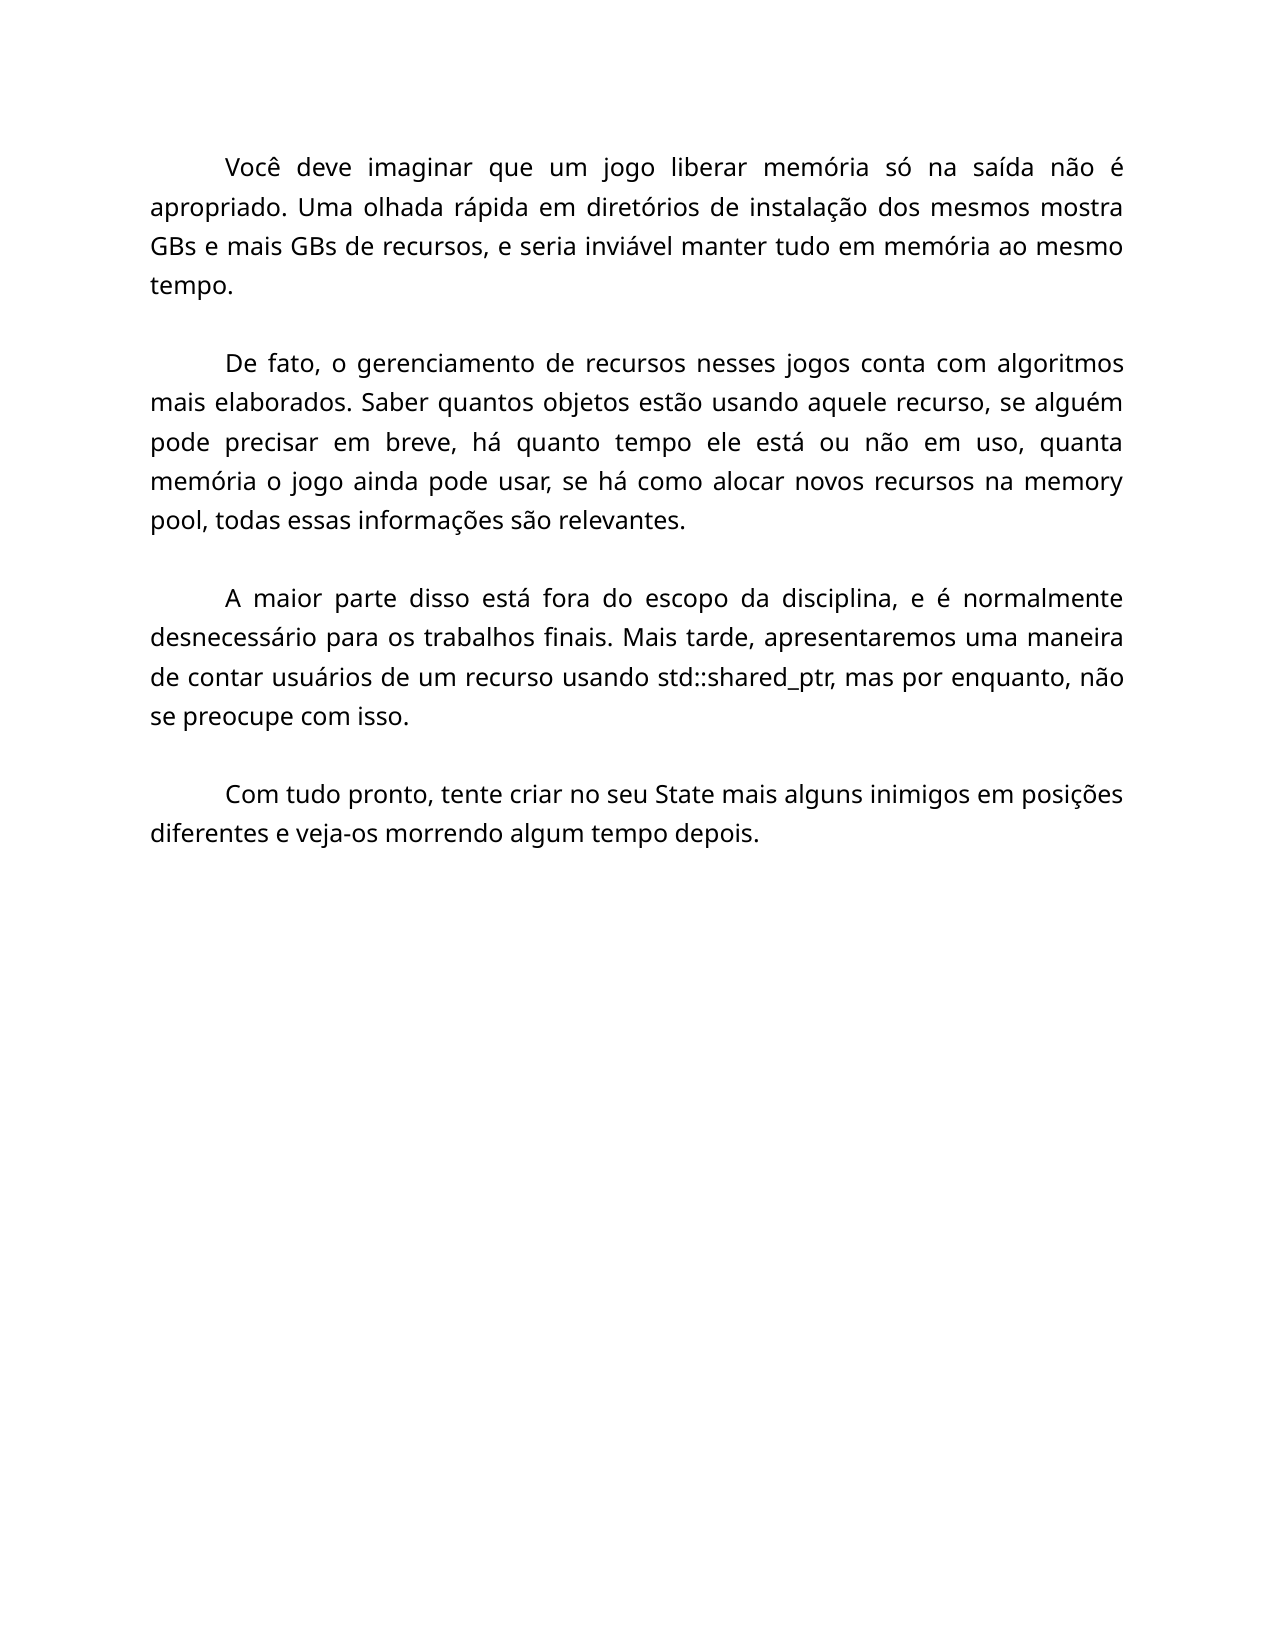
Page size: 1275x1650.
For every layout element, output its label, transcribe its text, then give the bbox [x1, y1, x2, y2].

text De fato, o gerenciamento de recursos nesses jogos conta com algoritmos mais elaborados. Saber quantos objetos estão usando aquele recurso, se alguém pode precisar em breve, há quanto tempo ele está ou não em uso, quanta memória o jogo ainda pode usar, se há como alocar novos recursos na memory pool, todas essas informações são relevantes. [150, 346, 1125, 537]
text Com tudo pronto, tente criar no seu State mais alguns inimigos em posições diferentes e veja-os morrendo algum tempo depois. [150, 777, 1125, 850]
text Você deve imaginar que um jogo liberar memória só na saída não é apropriado. Uma olhada rápida em diretórios de instalação dos mesmos mostra GBs e mais GBs de recursos, e seria inviável manter tudo em memória ao mesmo tempo. [150, 150, 1125, 302]
text A maior parte disso está fora do escopo da disciplina, e é normalmente desnecessário para os trabalhos finais. Mais tarde, apresentaremos uma maneira de contar usuários de um recurso usando std::shared_ptr, mas por enquanto, não se preocupe com isso. [150, 581, 1125, 732]
